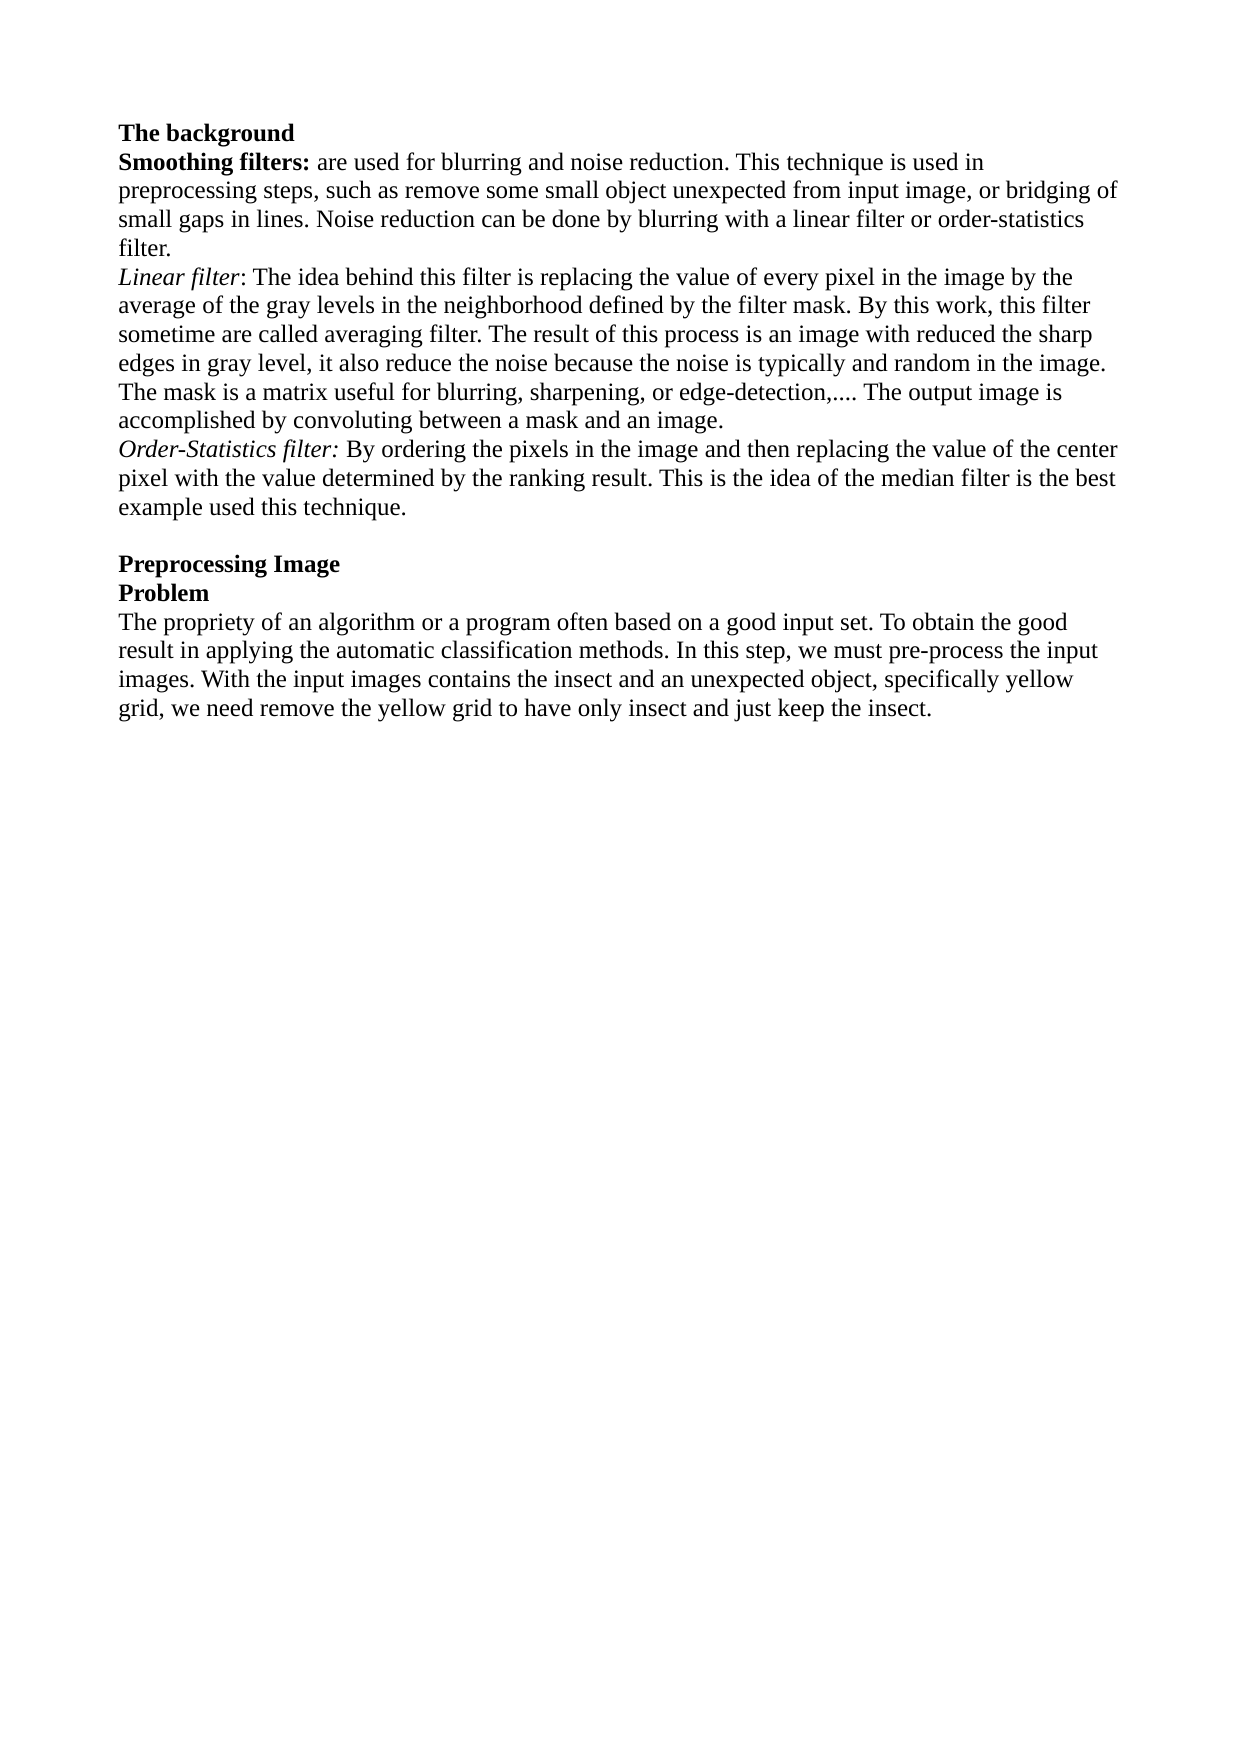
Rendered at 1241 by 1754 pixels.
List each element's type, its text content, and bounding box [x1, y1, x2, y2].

text Order-Statistics filter: By ordering the pixels in the image and then replacing the value of the center pixel with the value determined by the ranking result. This is the idea of the median filter is the best example used this technique. [118, 434, 1122, 521]
text Problem [118, 578, 1122, 607]
text Linear filter: The idea behind this filter is replacing the value of every pixel in the image by the average of the gray levels in the neighborhood defined by the filter mask. By this work, this filter sometime are called averaging filter. The result of this process is an image with reduced the sharp edges in gray level, it also reduce the noise because the noise is typically and random in the image. The mask is a matrix useful for blurring, sharpening, or edge-detection,.... The output image is accomplished by convoluting between a mask and an image. [118, 262, 1122, 434]
text Smoothing filters: are used for blurring and noise reduction. This technique is used in preprocessing steps, such as remove some small object unexpected from input image, or bridging of small gaps in lines. Noise reduction can be done by blurring with a linear filter or order-statistics filter. [118, 147, 1122, 262]
text The background [118, 118, 1122, 147]
text The propriety of an algorithm or a program often based on a good input set. To obtain the good result in applying the automatic classification methods. In this step, we must pre-process the input images. With the input images contains the insect and an unexpected object, specifically yellow grid, we need remove the yellow grid to have only insect and just keep the insect. [118, 607, 1122, 722]
text Preprocessing Image [118, 549, 1122, 578]
